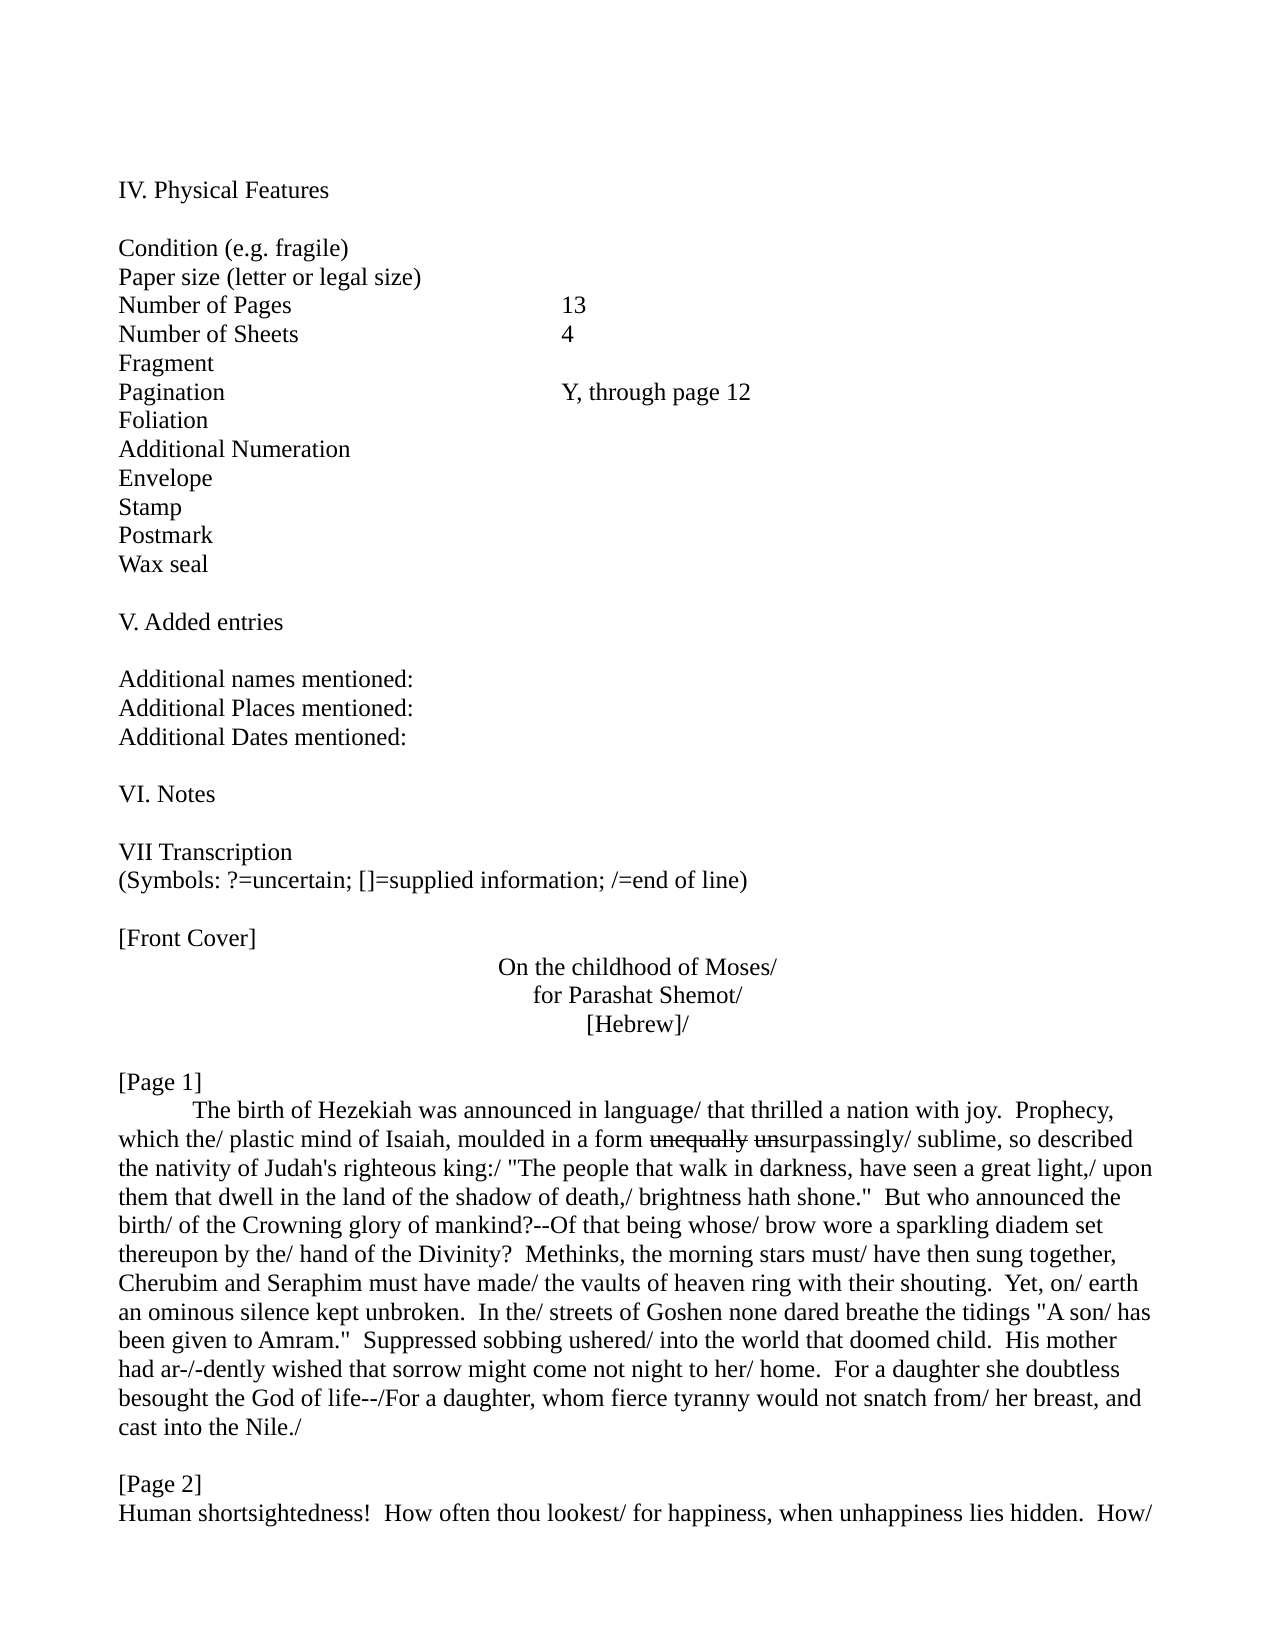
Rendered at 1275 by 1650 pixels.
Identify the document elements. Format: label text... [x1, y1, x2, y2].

text for Parashat Shemot/ [118, 981, 1157, 1009]
text Human shortsightedness! How often thou lookest/ for happiness, when unhappiness lies hidden. How/ [118, 1498, 1157, 1527]
text Additional Places mentioned: [118, 693, 1157, 722]
text (Symbols: ?=uncertain; []=supplied information; /=end of line) [118, 866, 1157, 894]
text Foliation [118, 406, 1157, 434]
text [Hebrew]/ [118, 1009, 1157, 1038]
text Paper size (letter or legal size) [118, 262, 1157, 291]
text [Page 1] [118, 1067, 1157, 1096]
text Number of Pages 13 [118, 291, 1157, 319]
text Wax seal [118, 549, 1157, 578]
text VI. Notes [118, 779, 1157, 808]
text Fragment [118, 348, 1157, 377]
text Additional Numeration [118, 434, 1157, 463]
text Pagination Y, through page 12 [118, 377, 1157, 406]
text [Page 2] [118, 1469, 1157, 1498]
text V. Added entries [118, 607, 1157, 636]
text On the childhood of Moses/ [118, 952, 1157, 981]
text Condition (e.g. fragile) [118, 233, 1157, 262]
text Additional names mentioned: [118, 664, 1157, 693]
text The birth of Hezekiah was announced in language/ that thrilled a nation with joy. Prophecy, which the/ plastic mind of Isaiah, moulded in a form unequally unsurpassingly/ sublime, so described the nativity of Judah's righteous king:/ "The people that walk in darkness, have seen a great light,/ upon them that dwell in the land of the shadow of death,/ brightness hath shone." But who announced the birth/ of the Crowning glory of mankind?--Of that being whose/ brow wore a sparkling diadem set thereupon by the/ hand of the Divinity? Methinks, the morning stars must/ have then sung together, Cherubim and Seraphim must have made/ the vaults of heaven ring with their shouting. Yet, on/ earth an ominous silence kept unbroken. In the/ streets of Goshen none dared breathe the tidings "A son/ has been given to Amram." Suppressed sobbing ushered/ into the world that doomed child. His mother had ar-/-dently wished that sorrow might come not night to her/ home. For a daughter she doubtless besought the God of life--/For a daughter, whom fierce tyranny would not snatch from/ her breast, and cast into the Nile./ [118, 1096, 1157, 1441]
text Envelope [118, 463, 1157, 492]
text IV. Physical Features [118, 176, 1157, 204]
text Number of Sheets 4 [118, 319, 1157, 348]
text VII Transcription [118, 837, 1157, 866]
text Postma rk [118, 521, 1157, 549]
text Stamp [118, 492, 1157, 521]
text Additional Dates mentioned: [118, 722, 1157, 751]
text [Front Cover] [118, 923, 1157, 952]
